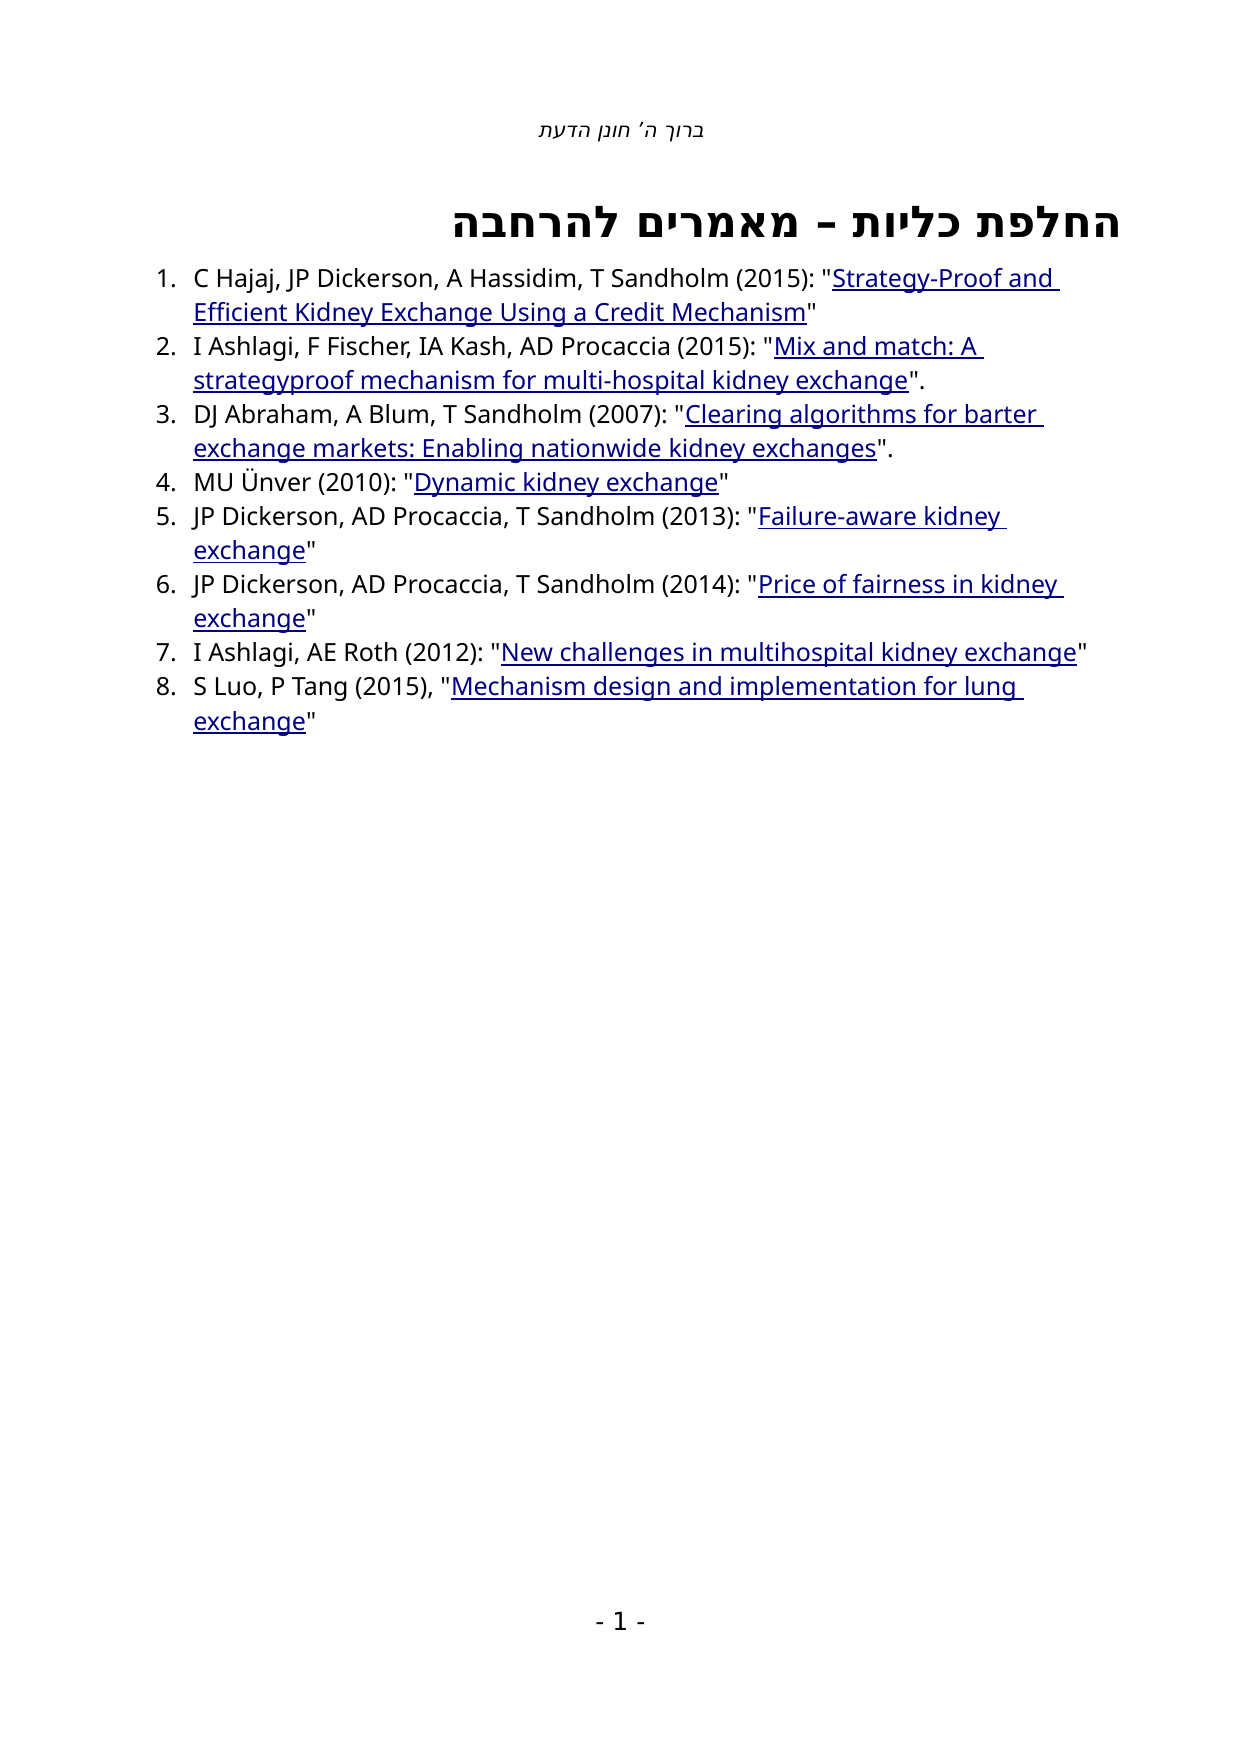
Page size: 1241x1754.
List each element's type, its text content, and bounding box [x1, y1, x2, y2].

list MU Ünver (2010): "Dynamic kidney exchange‏" [156, 465, 1122, 499]
list C Hajaj, JP Dickerson, A Hassidim, T Sandholm (2015): "Strategy-Proof and Efficient Kidney Exchange Using a Credit Mechanism" [156, 260, 1122, 328]
list I Ashlagi, AE Roth (2012): "New challenges in multihospital kidney exchange‏" [156, 635, 1122, 669]
subtitle החלפת כליות – מאמרים להרחבה [118, 197, 1122, 248]
list JP Dickerson, AD Procaccia, T Sandholm (2013): "Failure-aware kidney exchange‏" [156, 499, 1122, 567]
list JP Dickerson, AD Procaccia, T Sandholm (2014): "Price of fairness in kidney exchange‏" [156, 567, 1122, 635]
list I Ashlagi, F Fischer, IA Kash, AD Procaccia (2015): "Mix and match: A strategyproof mechanism for multi-hospital kidney exchange". [156, 328, 1122, 397]
list DJ Abraham, A Blum, T Sandholm (2007): "Clearing algorithms for barter exchange markets: Enabling nationwide kidney exchanges‏". [156, 397, 1122, 465]
list S Luo, P Tang (2015), "Mechanism design and implementation for lung exchange‏" [156, 669, 1122, 737]
